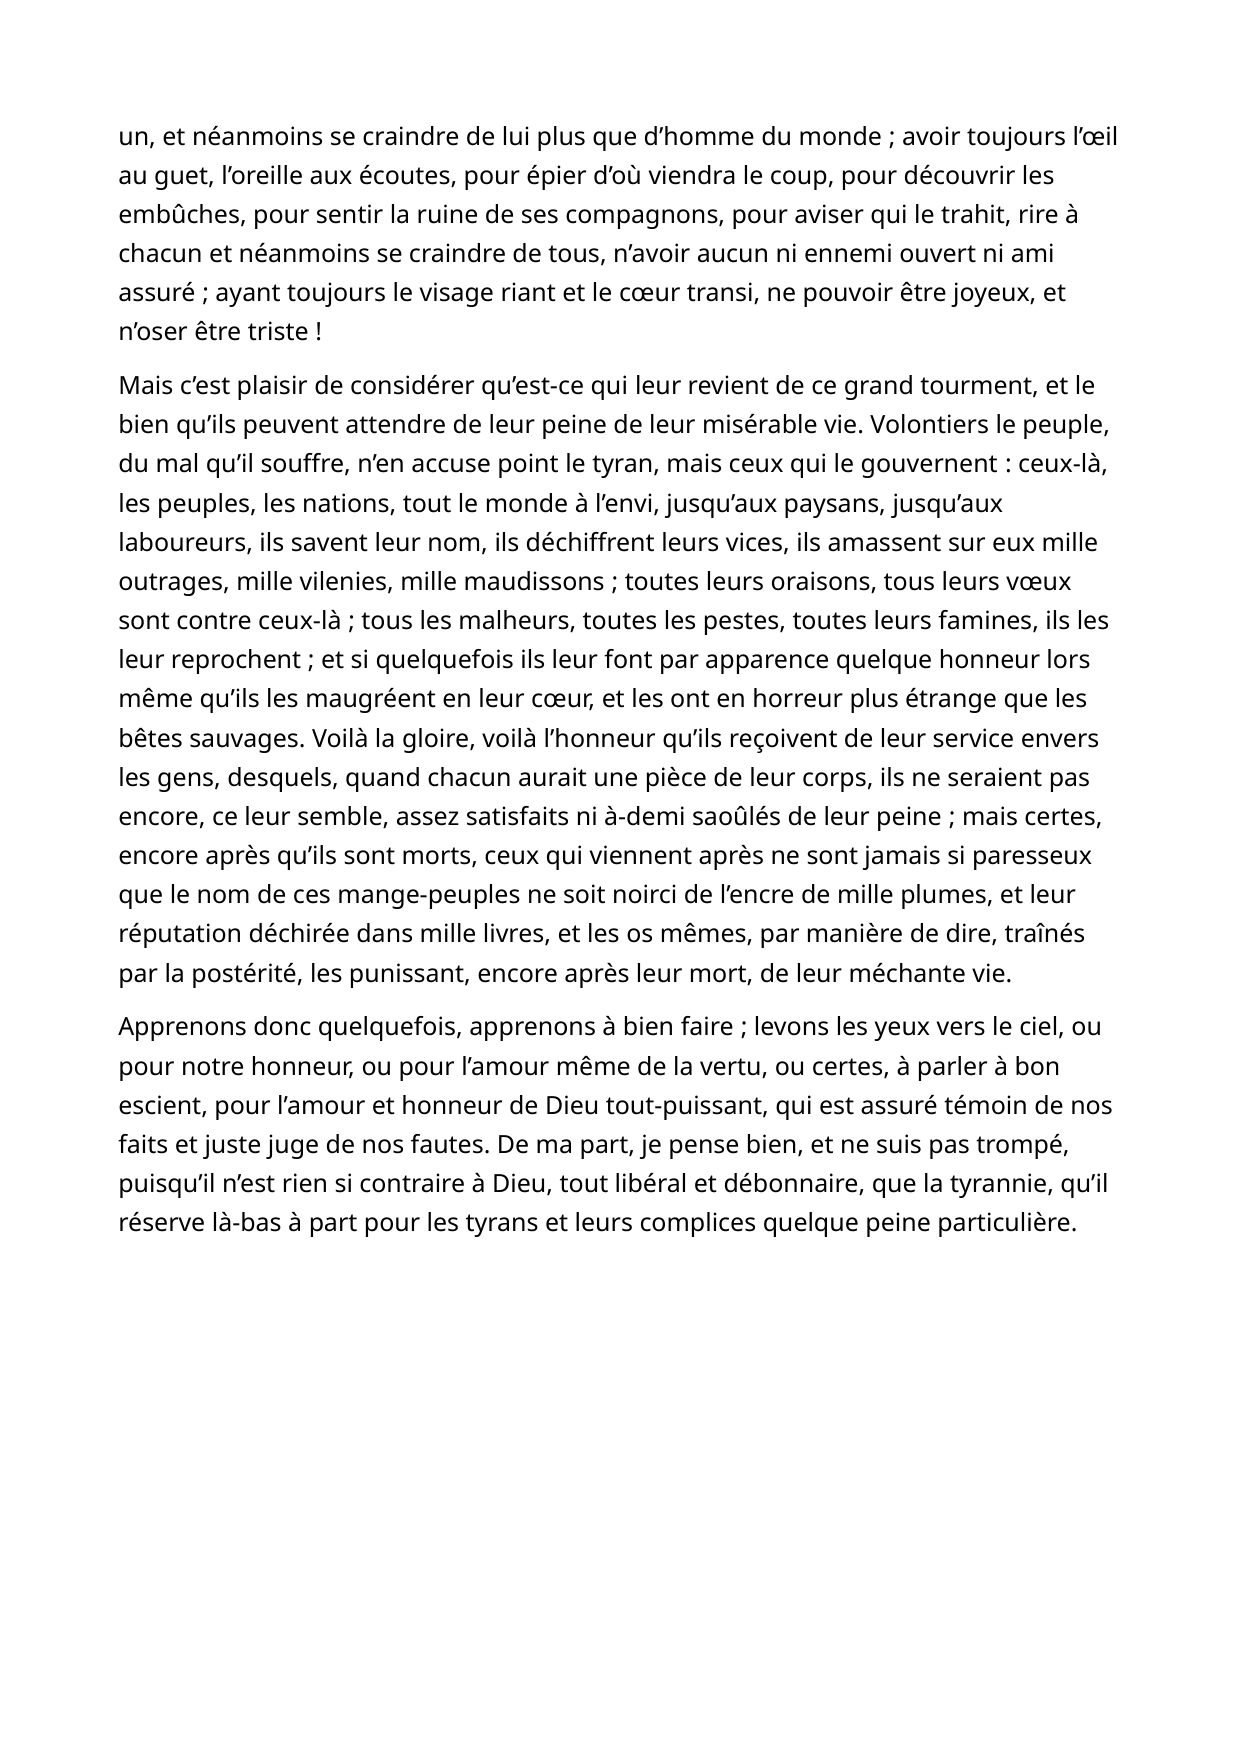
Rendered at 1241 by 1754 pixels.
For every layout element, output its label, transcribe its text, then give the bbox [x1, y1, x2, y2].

text un, et néanmoins se craindre de lui plus que d’homme du monde ; avoir toujours l’œil au guet, l’oreille aux écoutes, pour épier d’où viendra le coup, pour découvrir les embûches, pour sentir la ruine de ses compagnons, pour aviser qui le trahit, rire à chacun et néanmoins se craindre de tous, n’avoir aucun ni ennemi ouvert ni ami assuré ; ayant toujours le visage riant et le cœur transi, ne pouvoir être joyeux, et n’oser être triste ! [118, 118, 1122, 348]
text Mais c’est plaisir de considérer qu’est-ce qui leur revient de ce grand tourment, et le bien qu’ils peuvent attendre de leur peine de leur misérable vie. Volontiers le peuple, du mal qu’il souffre, n’en accuse point le tyran, mais ceux qui le gouvernent : ceux-là, les peuples, les nations, tout le monde à l’envi, jusqu’aux paysans, jusqu’aux laboureurs, ils savent leur nom, ils déchiffrent leurs vices, ils amassent sur eux mille outrages, mille vilenies, mille maudissons ; toutes leurs oraisons, tous leurs vœux sont contre ceux-là ; tous les malheurs, toutes les pestes, toutes leurs famines, ils les leur reprochent ; et si quelquefois ils leur font par apparence quelque honneur lors même qu’ils les maugréent en leur cœur, et les ont en horreur plus étrange que les bêtes sauvages. Voilà la gloire, voilà l’honneur qu’ils reçoivent de leur service envers les gens, desquels, quand chacun aurait une pièce de leur corps, ils ne seraient pas encore, ce leur semble, assez satisfaits ni à-demi saoûlés de leur peine ; mais certes, encore après qu’ils sont morts, ceux qui viennent après ne sont jamais si paresseux que le nom de ces mange-peuples ne soit noirci de l’encre de mille plumes, et leur réputation déchirée dans mille livres, et les os mêmes, par manière de dire, traînés par la postérité, les punissant, encore après leur mort, de leur méchante vie. [118, 368, 1122, 989]
text Apprenons donc quelquefois, apprenons à bien faire ; levons les yeux vers le ciel, ou pour notre honneur, ou pour l’amour même de la vertu, ou certes, à parler à bon escient, pour l’amour et honneur de Dieu tout-puissant, qui est assuré témoin de nos faits et juste juge de nos fautes. De ma part, je pense bien, et ne suis pas trompé, puisqu’il n’est rien si contraire à Dieu, tout libéral et débonnaire, que la tyrannie, qu’il réserve là-bas à part pour les tyrans et leurs complices quelque peine particulière. [118, 1009, 1122, 1239]
